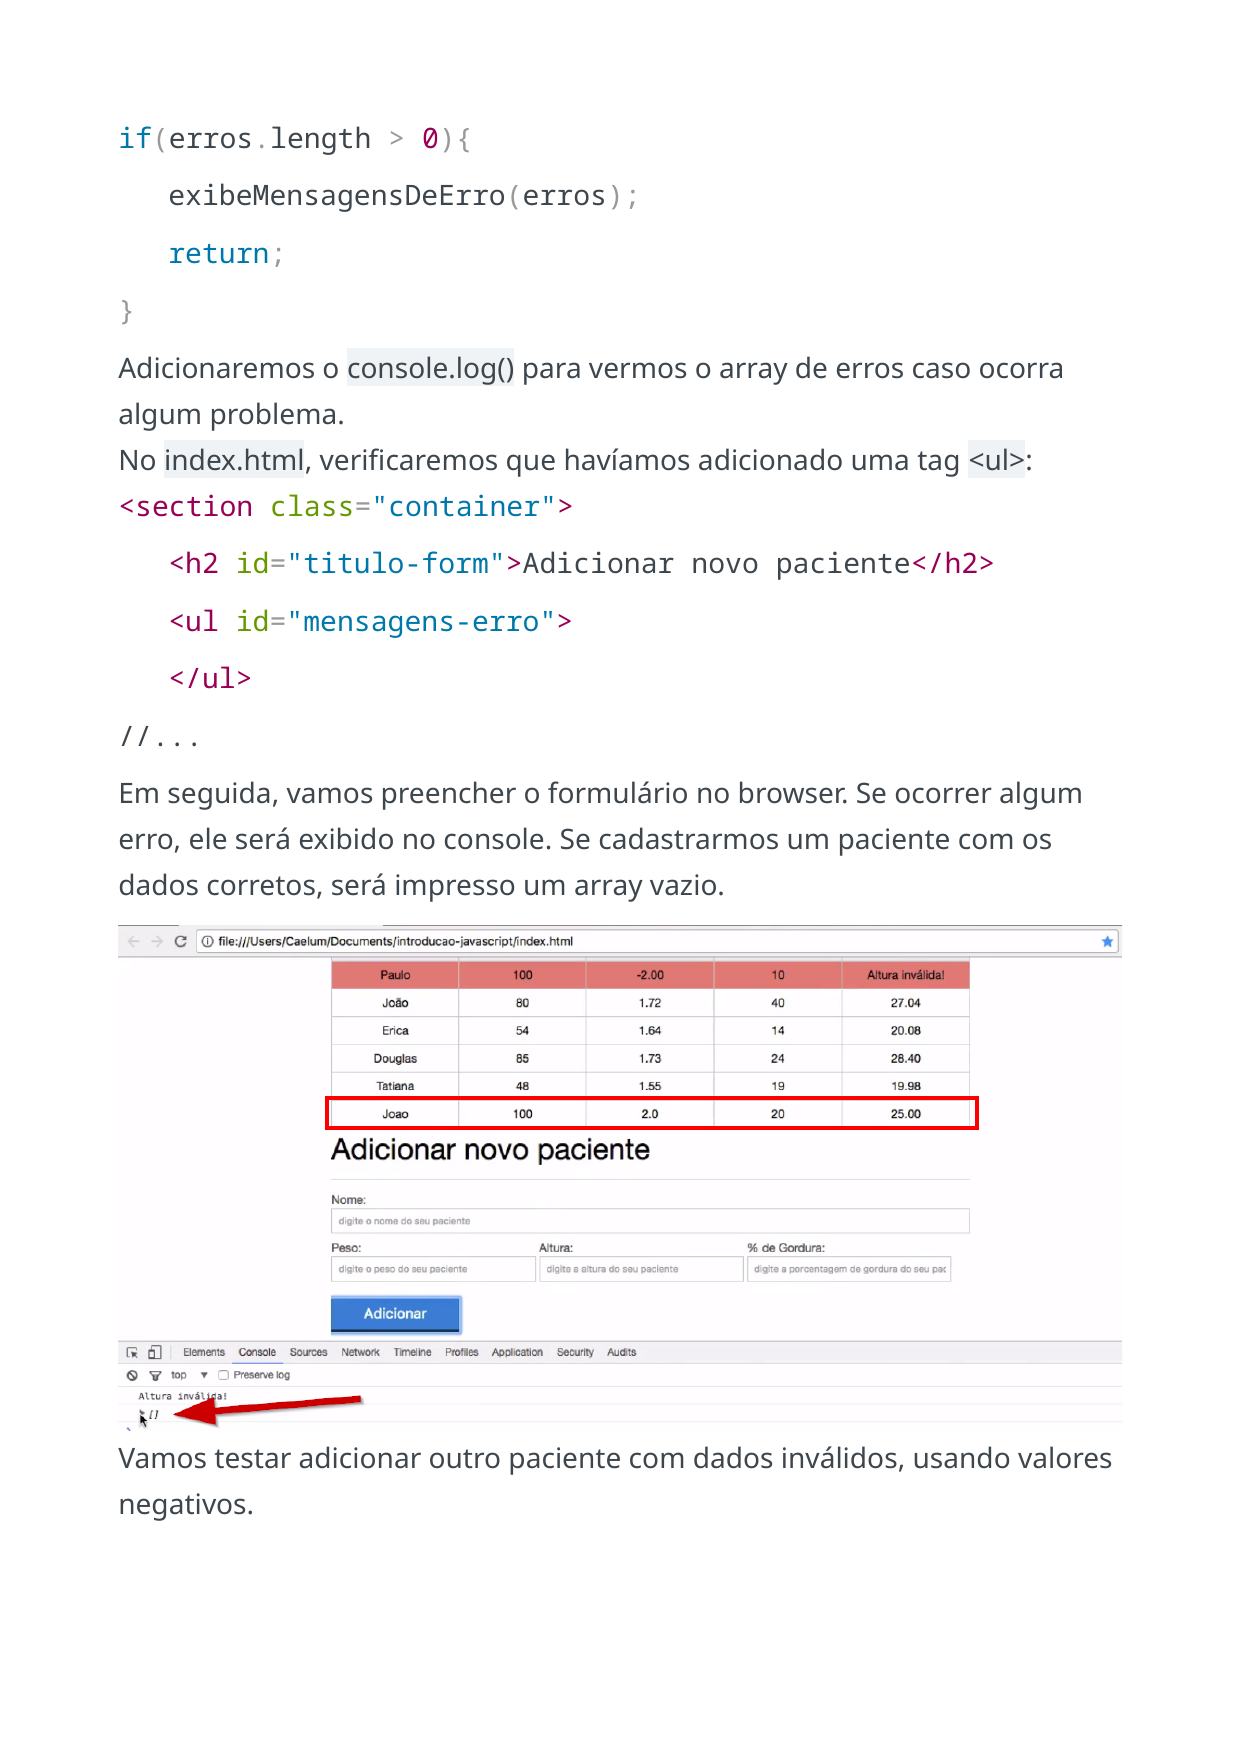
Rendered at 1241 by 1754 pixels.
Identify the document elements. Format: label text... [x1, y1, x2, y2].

text if(erros.length > 0){ [118, 118, 1122, 156]
text return; [118, 233, 1122, 271]
text No index.html, verificaremos que havíamos adicionado uma tag <ul>: [118, 440, 1122, 478]
text //... [118, 716, 1122, 754]
text </ul> [118, 658, 1122, 697]
text Em seguida, vamos preencher o formulário no browser. Se ocorrer algum erro, ele será exibido no console. Se cadastrarmos um paciente com os dados corretos, será impresso um array vazio. [118, 773, 1122, 904]
text Vamos testar adicionar outro paciente com dados inválidos, usando valores negativos. [118, 1431, 1122, 1523]
text <h2 id="titulo-form">Adicionar novo paciente</h2> [118, 543, 1122, 582]
text <section class="container"> [118, 486, 1122, 524]
picture [118, 925, 1123, 1431]
text Adicionaremos o console.log() para vermos o array de erros caso ocorra algum problema. [118, 348, 1122, 432]
text <ul id="mensagens-erro"> [118, 601, 1122, 639]
text } [118, 291, 1122, 329]
text exibeMensagensDeErro(erros); [118, 176, 1122, 214]
